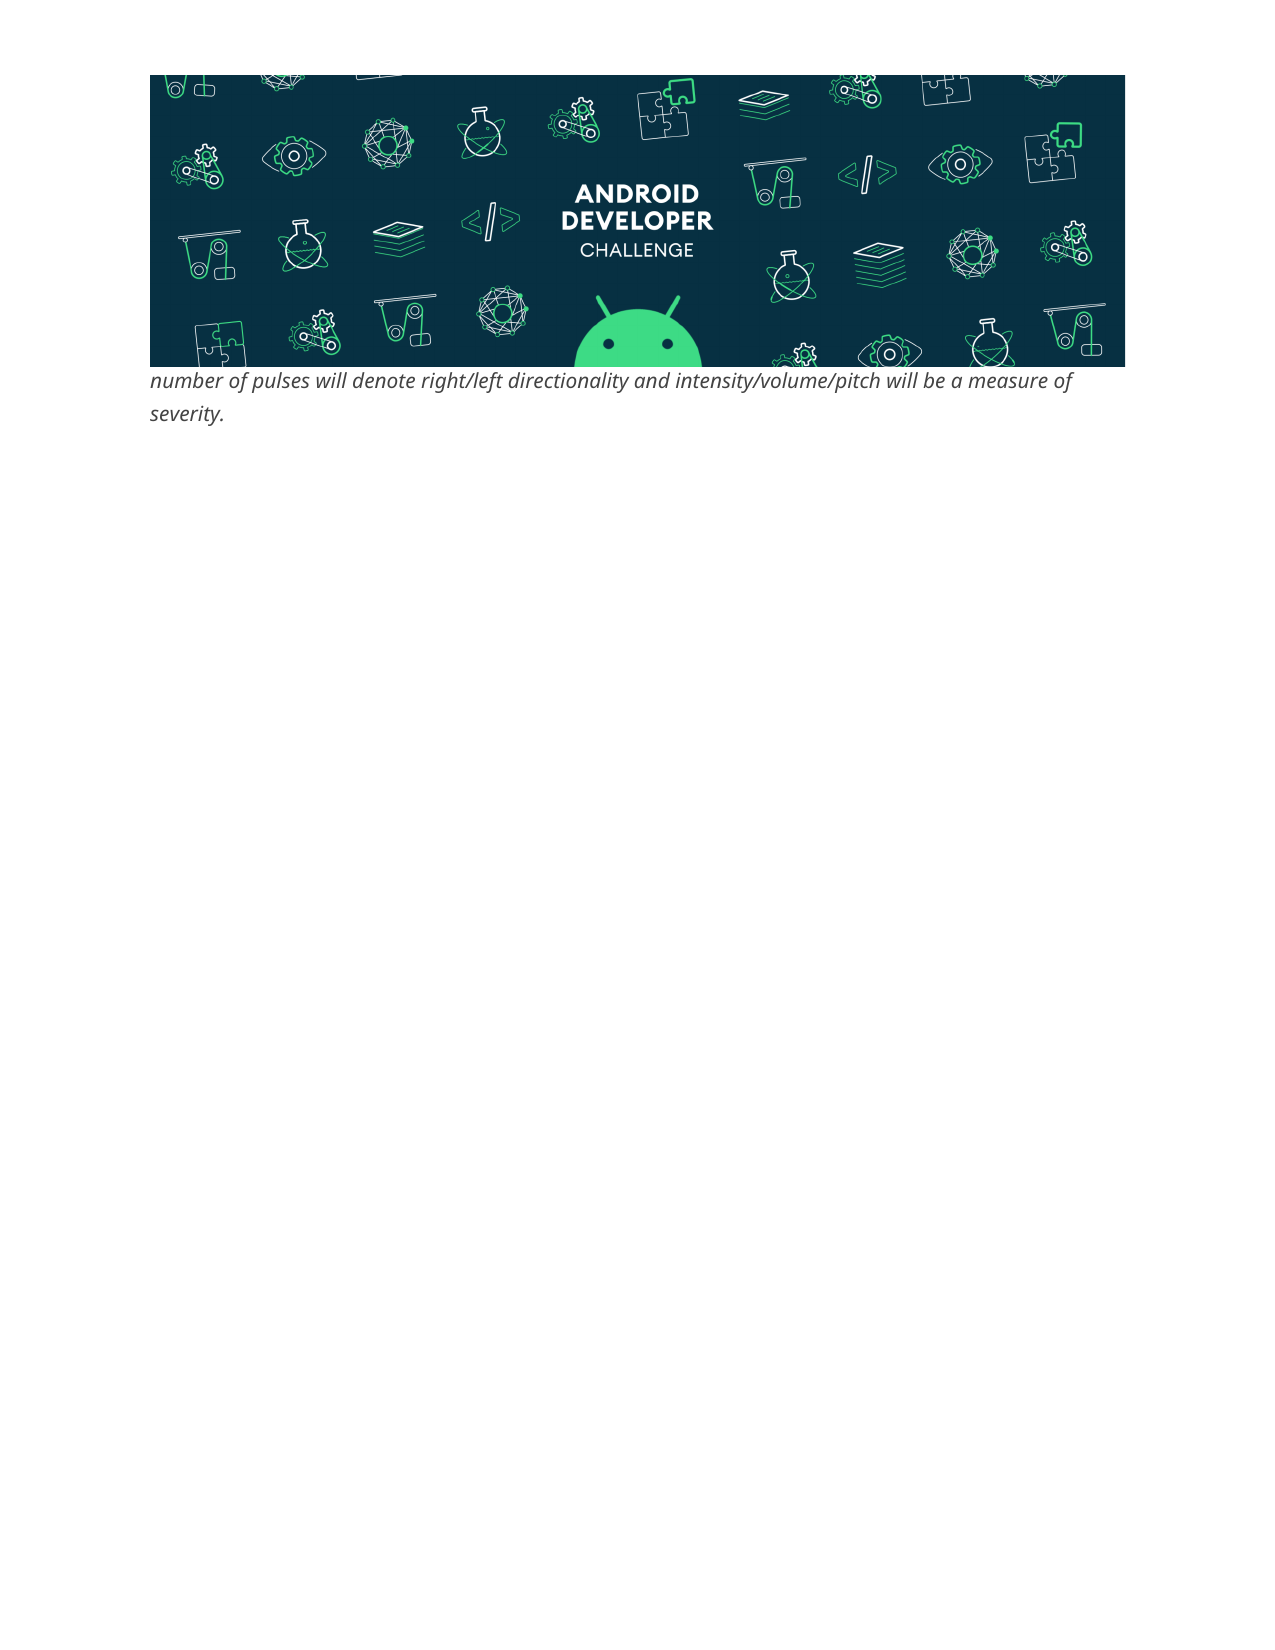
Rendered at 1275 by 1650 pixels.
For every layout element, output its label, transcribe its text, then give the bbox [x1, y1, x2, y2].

text number of pulses will denote right/left directionality and intensity/volume/pitch will be a measure of severity. [150, 367, 1125, 428]
